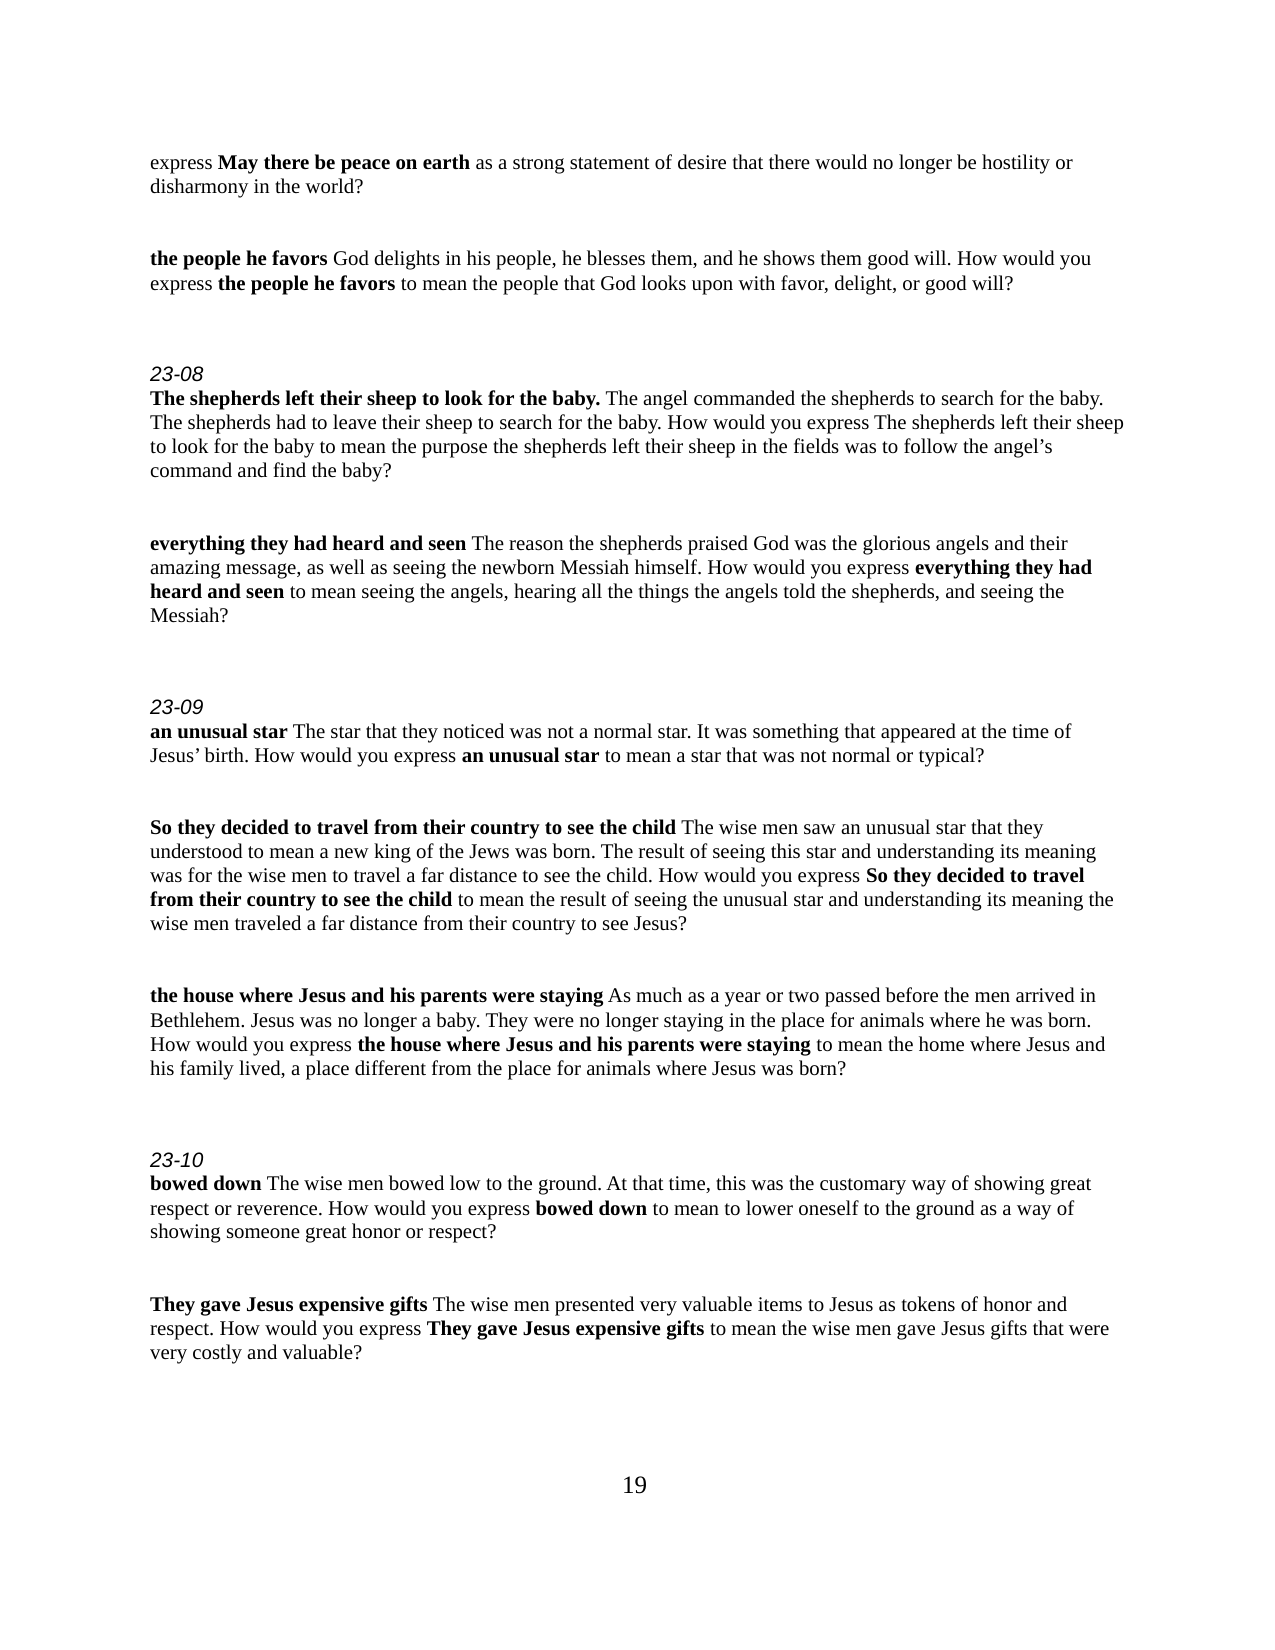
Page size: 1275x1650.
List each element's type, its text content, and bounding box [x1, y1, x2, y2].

subtitle 23-08 [150, 362, 1125, 386]
text So they decided to travel from their country to see the child The wise men saw an unusual star that they understood to mean a new king of the Jews was born. The result of seeing this star and understanding its meaning was for the wise men to travel a far distance to see the child. How would you express So they decided to travel from their country to see the child to mean the result of seeing the unusual star and understanding its meaning the wise men traveled a far distance from their country to see Jesus? [150, 815, 1125, 935]
subtitle 23-09 [150, 694, 1125, 718]
text everything they had heard and seen The reason the shepherds praised God was the glorious angels and their amazing message, as well as seeing the newborn Messiah himself. How would you express everything they had heard and seen to mean seeing the angels, hearing all the things the angels told the shepherds, and seeing the Messiah? [150, 531, 1125, 627]
subtitle 23-10 [150, 1147, 1125, 1171]
text the people he favors God delights in his people, he blesses them, and he shows them good will. How would you express the people he favors to mean the people that God looks upon with favor, delight, or good will? [150, 246, 1125, 294]
text bowed down The wise men bowed low to the ground. At that time, this was the customary way of showing great respect or reverence. How would you express bowed down to mean to lower oneself to the ground as a way of showing someone great honor or respect? [150, 1171, 1125, 1243]
text the house where Jesus and his parents were staying As much as a year or two passed before the men arrived in Bethlehem. Jesus was no longer a baby. They were no longer staying in the place for animals where he was born. How would you express the house where Jesus and his parents were staying to mean the home where Jesus and his family lived, a place different from the place for animals where Jesus was born? [150, 983, 1125, 1080]
text an unusual star The star that they noticed was not a normal star. It was something that appeared at the time of Jesus’ birth. How would you express an unusual star to mean a star that was not normal or typical? [150, 718, 1125, 767]
text They gave Jesus expensive gifts The wise men presented very valuable items to Jesus as tokens of honor and respect. How would you express They gave Jesus expensive gifts to mean the wise men gave Jesus gifts that were very costly and valuable? [150, 1292, 1125, 1364]
text express May there be peace on earth as a strong statement of desire that there would no longer be hostility or disharmony in the world? [150, 150, 1125, 198]
text The shepherds left their sheep to look for the baby. The angel commanded the shepherds to search for the baby. The shepherds had to leave their sheep to search for the baby. How would you express The shepherds left their sheep to look for the baby to mean the purpose the shepherds left their sheep in the fields was to follow the angel’s command and find the baby? [150, 386, 1125, 482]
